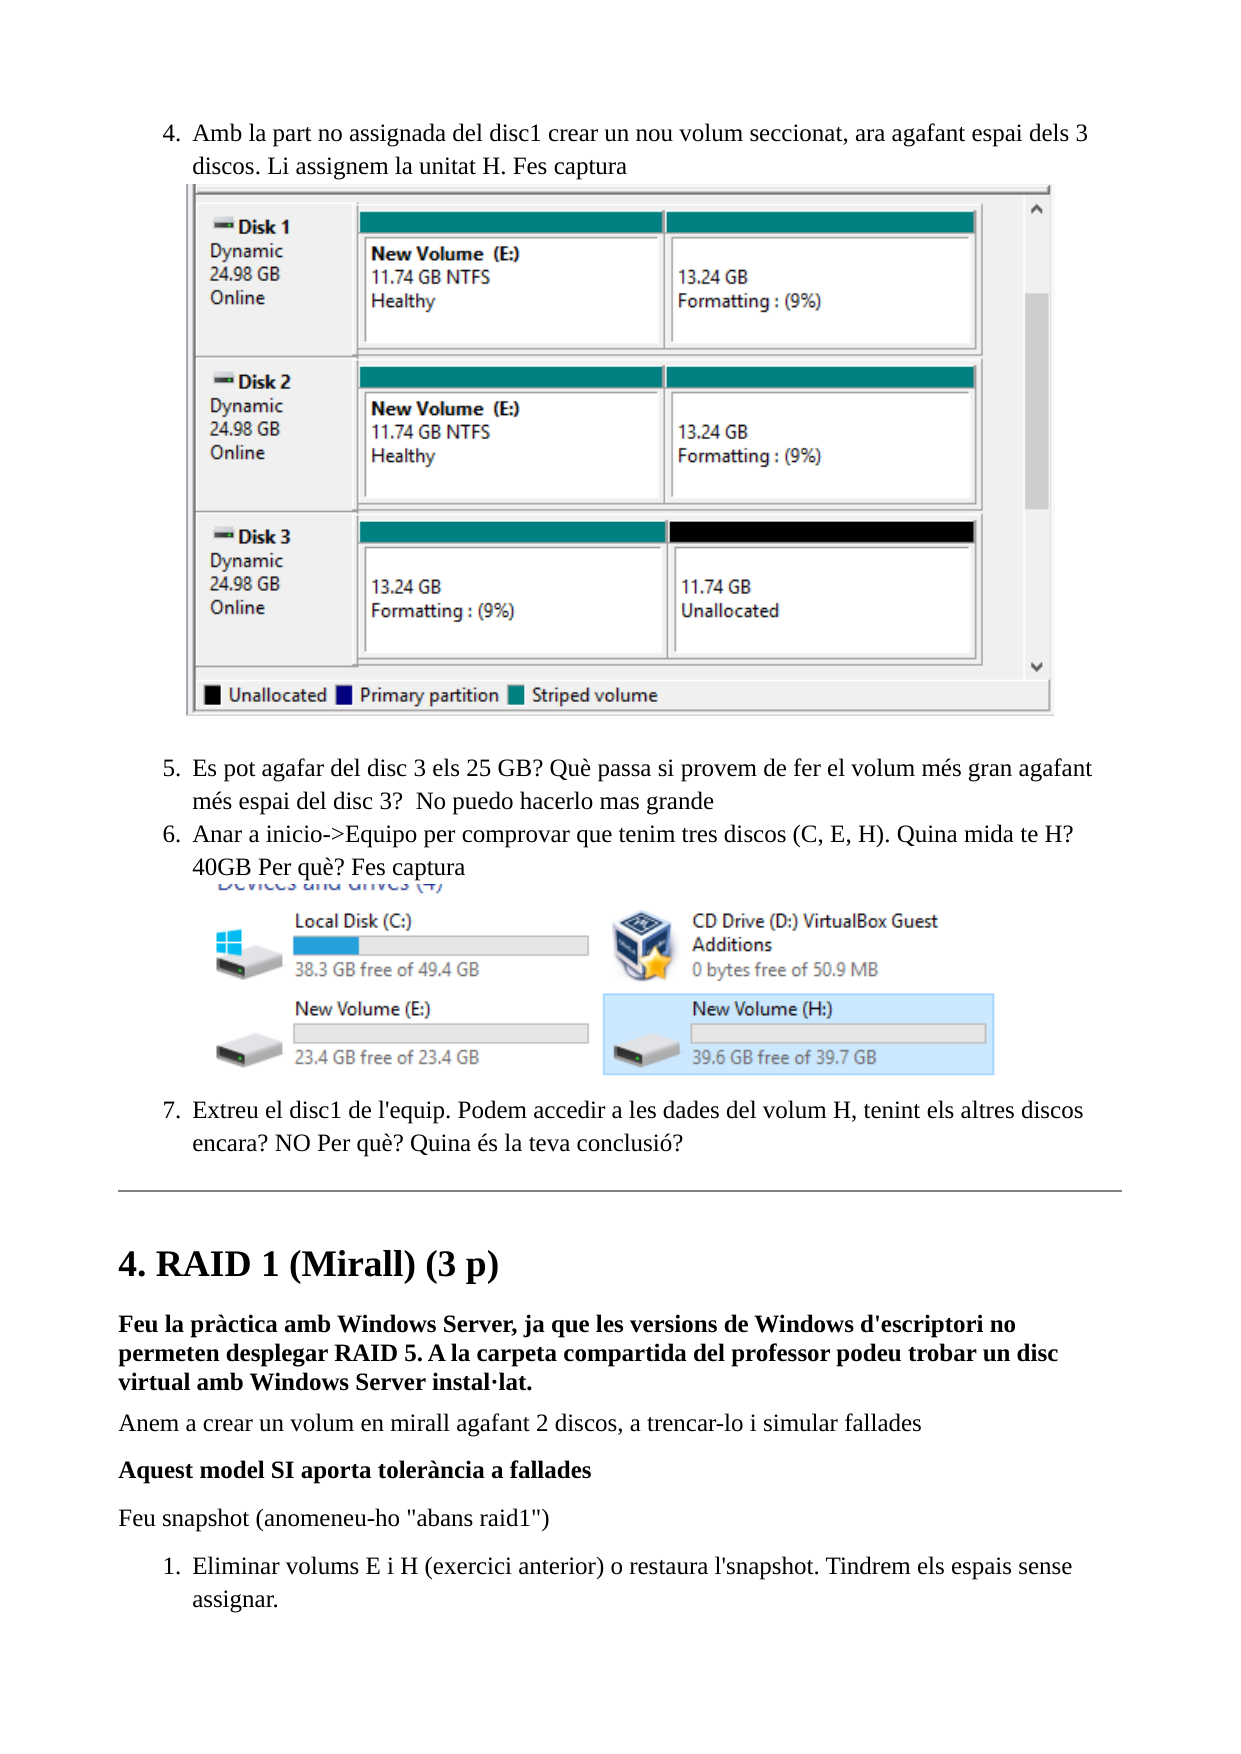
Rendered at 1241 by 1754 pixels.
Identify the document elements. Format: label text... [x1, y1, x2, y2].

list Anar a inicio->Equipo per comprovar que tenim tres discos (C, E, H). Quina mida te H? 40GB Per què? Fes captura [162, 819, 1122, 881]
list Eliminar volums E i H (exercici anterior) o restaura l'snapshot. Tindrem els espais sense assignar. [162, 1551, 1122, 1612]
list Es pot agafar del disc 3 els 25 GB? Què passa si provem de fer el volum més gran agafant més espai del disc 3? No puedo hacerlo mas grande [162, 753, 1122, 814]
picture [209, 884, 1032, 1091]
subtitle Feu la pràctica amb Windows Server, ja que les versions de Windows d'escriptori no permeten desplegar RAID 5. A la carpeta compartida del professor podeu trobar un disc virtual amb Windows Server instal·lat. [118, 1309, 1122, 1395]
text Aquest model SI aporta tolerància a fallades [118, 1456, 1122, 1484]
text Anem a crear un volum en mirall agafant 2 discos, a trencar-lo i simular fallades [118, 1408, 1122, 1437]
picture [185, 184, 1055, 716]
list Extreu el disc1 de l'equip. Podem accedir a les dades del volum H, tenint els altres discos encara? NO Per què? Quina és la teva conclusió? [162, 885, 1122, 1157]
subtitle 4. RAID 1 (Mirall) (3 p) [118, 1241, 1122, 1284]
text Feu snapshot (anomeneu-ho "abans raid1") [118, 1503, 1122, 1532]
list Amb la part no assignada del disc1 crear un nou volum seccionat, ara agafant espai dels 3 discos. Li assignem la unitat H. Fes captura [162, 118, 1122, 180]
